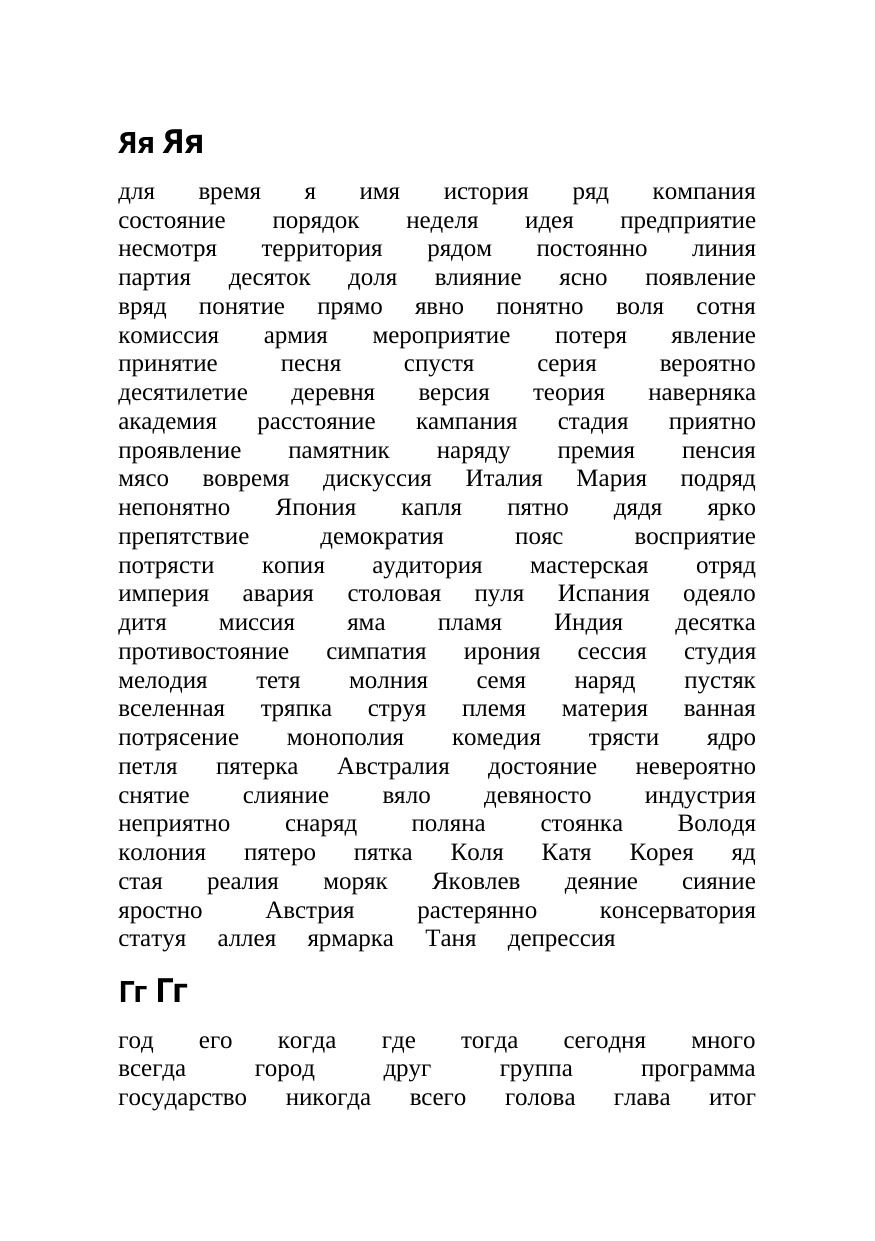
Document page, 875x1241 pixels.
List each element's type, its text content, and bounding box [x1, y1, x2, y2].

text год его когда где тогда сегодня много всегда город друг группа программа государство никогда всего голова глава итог [118, 1025, 756, 1111]
subtitle Гг Гг [118, 967, 756, 1012]
text для время я имя история ряд компания состояние порядок неделя идея предприятие несмотря территория рядом постоянно линия партия десяток доля влияние ясно появление вряд понятие прямо явно понятно воля сотня комиссия армия мероприятие потеря явление принятие песня спустя серия вероятно десятилетие деревня версия теория наверняка академия расстояние кампания стадия приятно проявление памятник наряду премия пенсия мясо вовремя дискуссия Италия Мария подряд непонятно Япония капля пятно дядя ярко препятствие демократия пояс восприятие потрясти копия аудитория мастерская отряд империя авария столовая пуля Испания одеяло дитя миссия яма пламя Индия десятка противостояние симпатия ирония сессия студия мелодия тетя молния семя наряд пустяк вселенная тряпка струя племя материя ванная потрясение монополия комедия трясти ядро петля пятерка Австралия достояние невероятно снятие слияние вяло девяносто индустрия неприятно снаряд поляна стоянка Володя колония пятеро пятка Коля Катя Корея яд стая реалия моряк Яковлев деяние сияние яростно Австрия растерянно консерватория статуя аллея ярмарка Таня депрессия [118, 176, 756, 952]
subtitle Яя Яя [118, 118, 756, 163]
